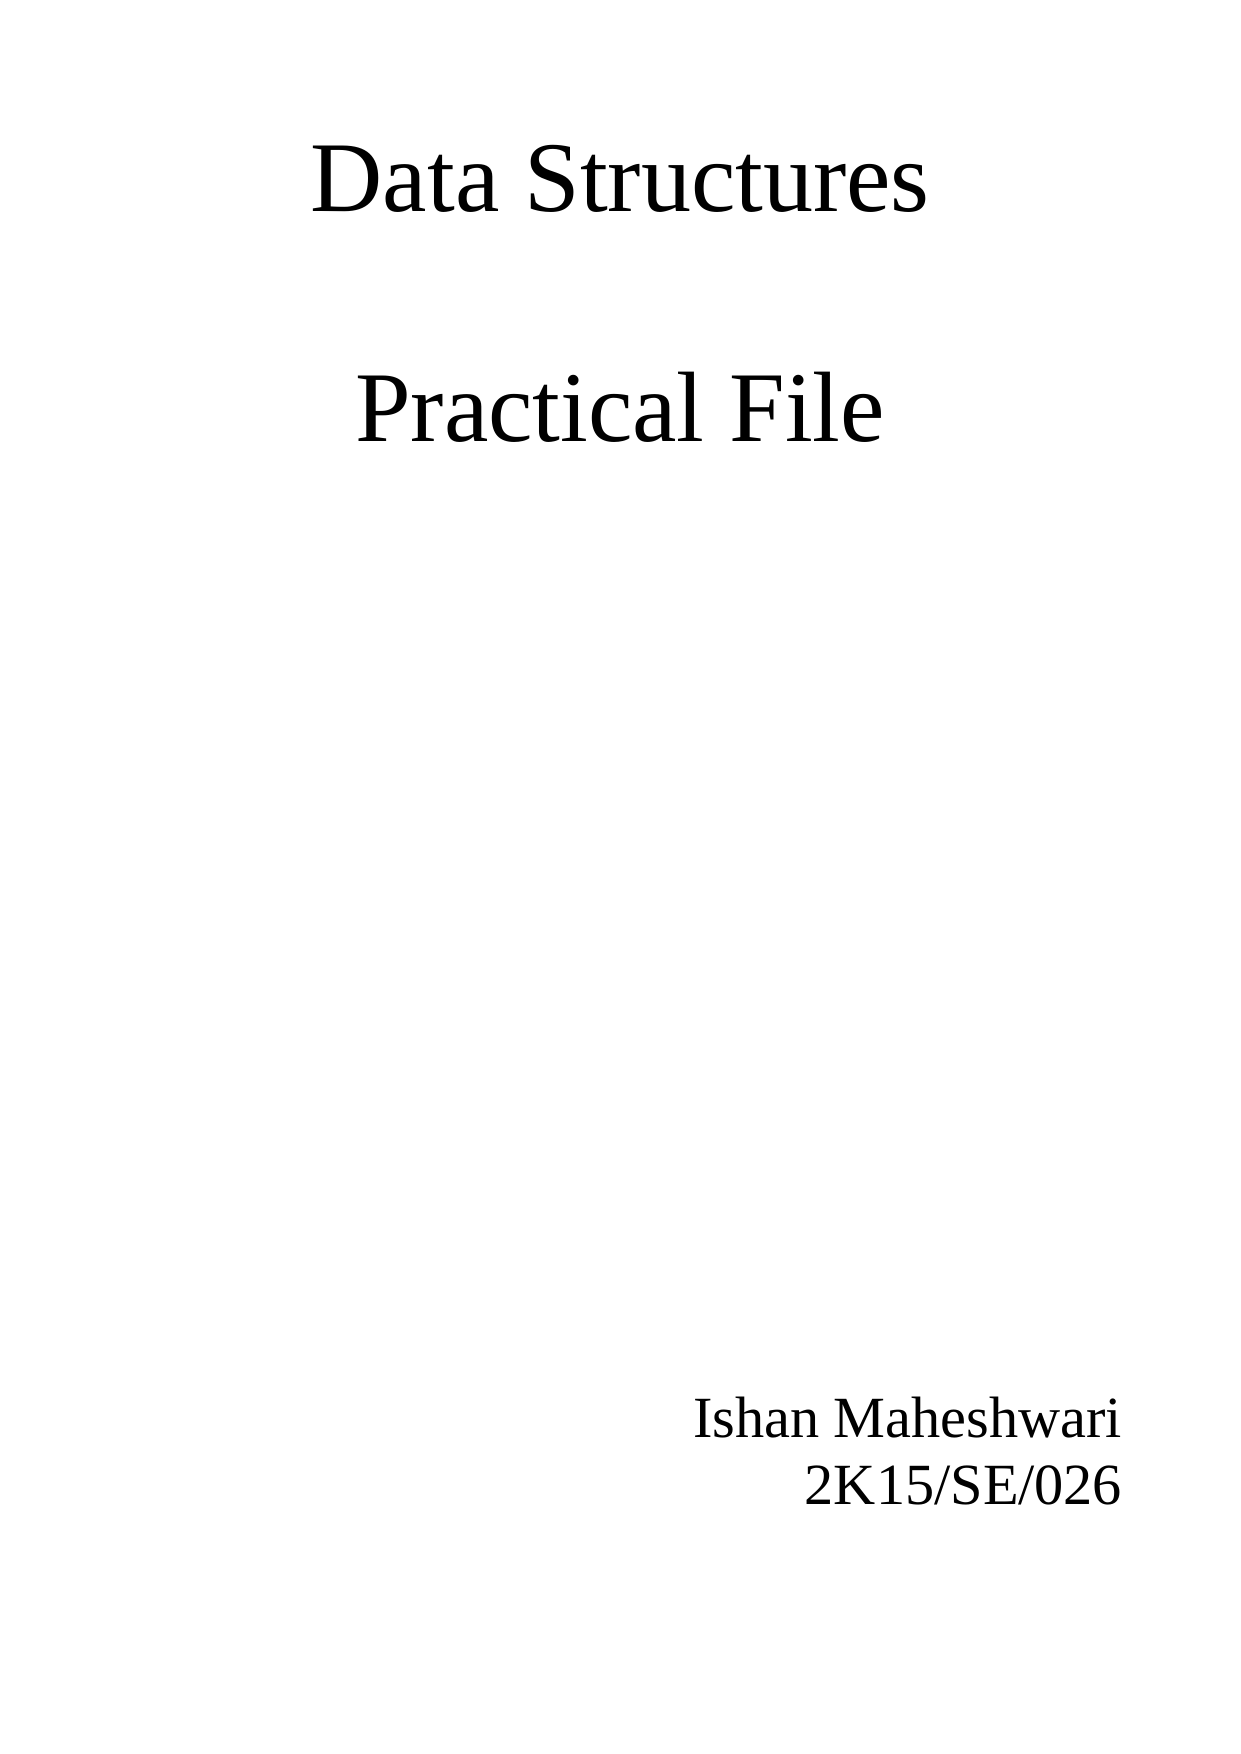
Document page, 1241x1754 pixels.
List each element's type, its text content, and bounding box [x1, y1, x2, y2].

text Practical File [118, 348, 1122, 463]
text 2K15/SE/026 [118, 1450, 1122, 1517]
text Ishan Maheshwari [118, 1383, 1122, 1450]
text Data Structures [118, 118, 1122, 233]
